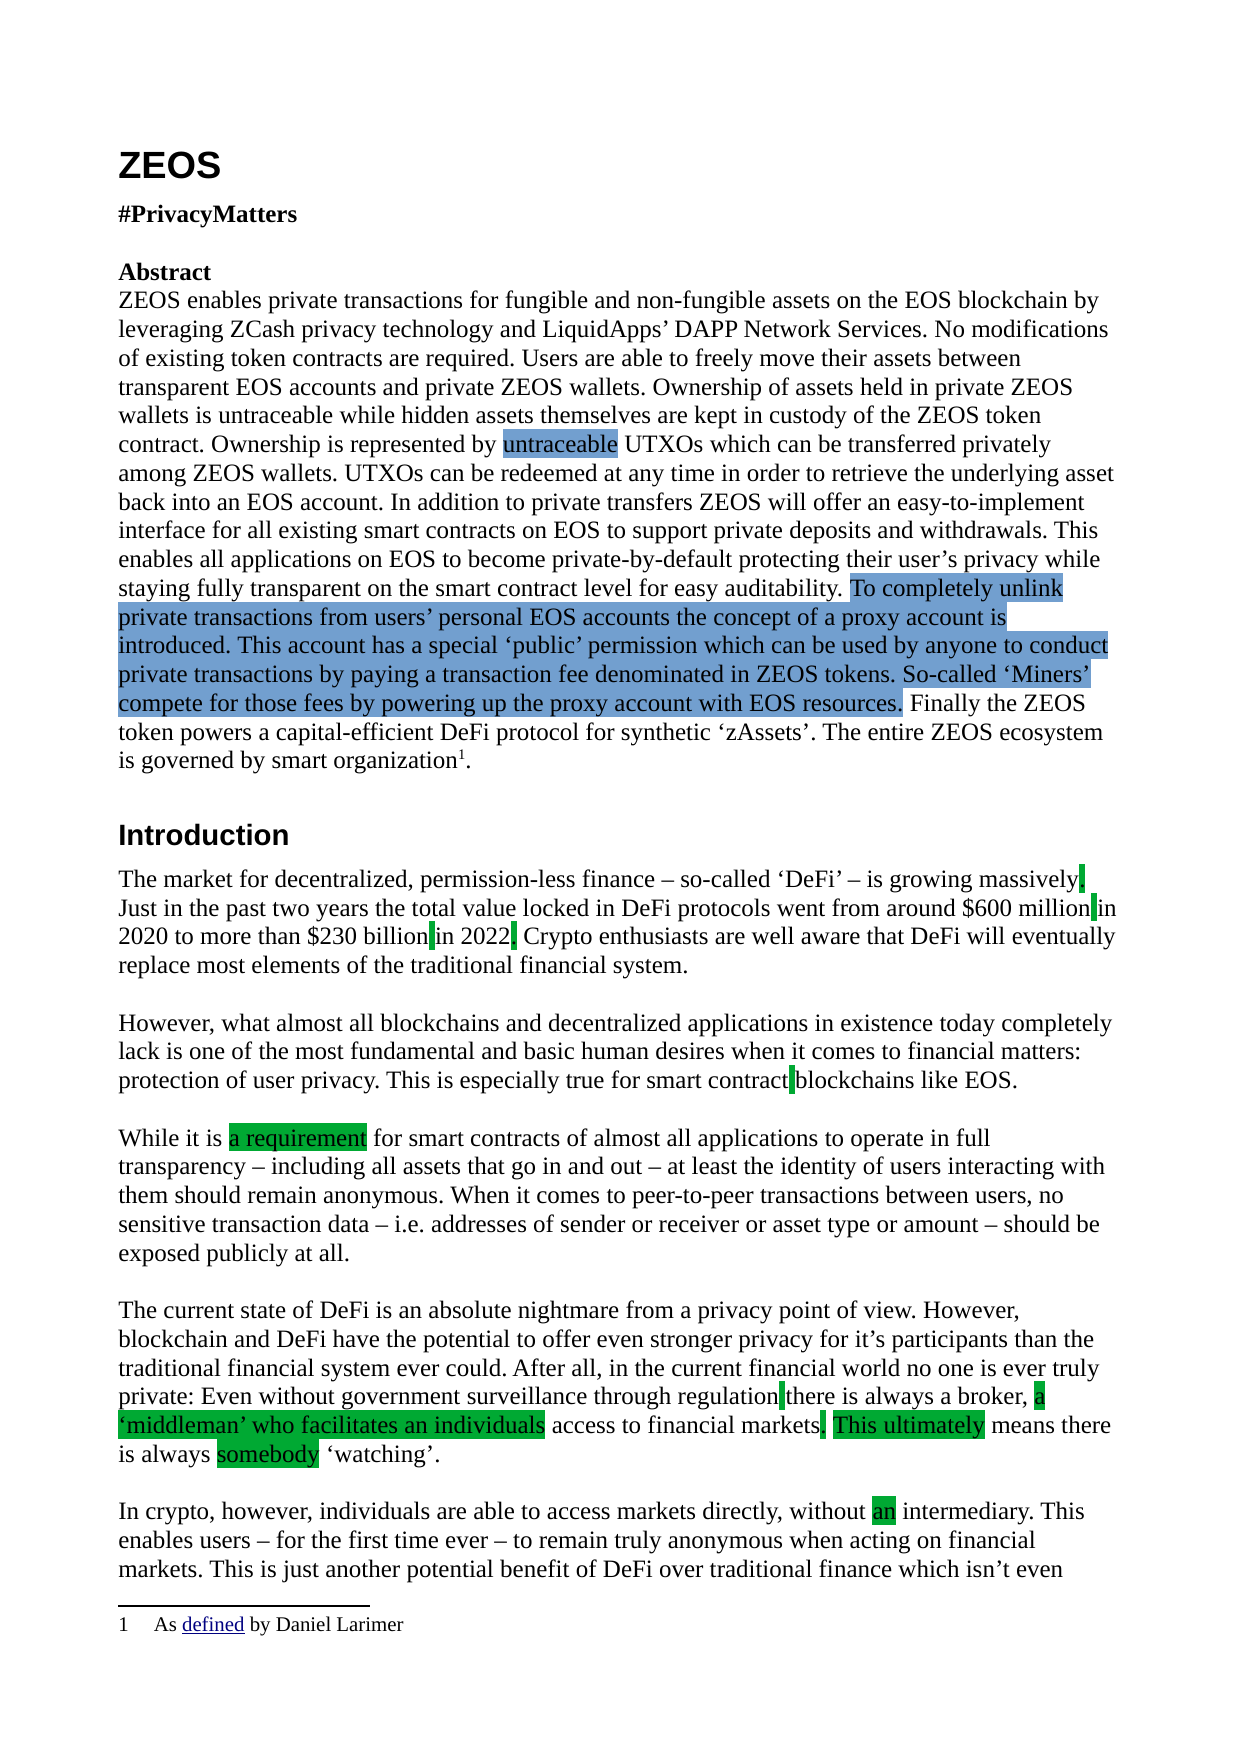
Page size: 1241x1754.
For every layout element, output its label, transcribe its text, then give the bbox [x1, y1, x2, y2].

text Abstract [118, 257, 1122, 286]
text The current state of DeFi is an absolute nightmare from a privacy point of view. However, blockchain and DeFi have the potential to offer even stronger privacy for it’s participants than the traditional financial system ever could. After all, in the current financial world no one is ever truly private: Even without government surveillance through regulation there is always a broker, a ‘middleman’ who facilitates an individuals access to financial markets. This ultimately means there is always somebody ‘watching’. [118, 1295, 1122, 1468]
text #PrivacyMatters [118, 199, 1122, 228]
text However, what almost all blockchains and decentralized applications in existence today completely lack is one of the most fundamental and basic human desires when it comes to financial matters: protection of user privacy. This is especially true for smart contract blockchains like EOS. [118, 1008, 1122, 1094]
text As defined by Daniel Larimer [118, 1612, 1122, 1636]
text While it is a requirement for smart contracts of almost all applications to operate in full transparency – including all assets that go in and out – at least the identity of users interacting with them should remain anonymous. When it comes to peer-to-peer transactions between users, no sensitive transaction data – i.e. addresses of sender or receiver or asset type or amount – should be exposed publicly at all. [118, 1123, 1122, 1266]
text ZEOS enables private transactions for fungible and non-fungible assets on the EOS blockchain by leveraging ZCash privacy technology and LiquidApps’ DAPP Network Services. No modifications of existing token contracts are required. Users are able to freely move their assets between transparent EOS accounts and private ZEOS wallets. Ownership of assets held in private ZEOS wallets is untraceable while hidden assets themselves are kept in custody of the ZEOS token contract. Ownership is represented by untraceable UTXOs which can be transferred privately among ZEOS wallets. UTXOs can be redeemed at any time in order to retrieve the underlying asset back into an EOS account. In addition to private transfers ZEOS will offer an easy-to-implement interface for all existing smart contracts on EOS to support private deposits and withdrawals. This enables all applications on EOS to become private-by-default protecting their user’s privacy while staying fully transparent on the smart contract level for easy auditability. To completely unlink private transactions from users’ personal EOS accounts the concept of a proxy account is introduced. This account has a special ‘public’ permission which can be used by anyone to conduct private transactions by paying a transaction fee denominated in ZEOS tokens. So-called ‘Miners’ compete for those fees by powering up the proxy account with EOS resources. Finally the ZEOS token powers a capital-efficient DeFi protocol for synthetic ‘zAssets’. The entire ZEOS ecosystem is governed by smart organization. [118, 286, 1122, 774]
text The market for decentralized, permission-less finance – so-called ‘DeFi’ – is growing massively. Just in the past two years the total value locked in DeFi protocols went from around $600 million in 2020 to more than $230 billion in 2022. Crypto enthusiasts are well aware that DeFi will eventually replace most elements of the traditional financial system. [118, 864, 1122, 979]
subtitle ZEOS [118, 143, 1122, 187]
subtitle Introduction [118, 818, 1122, 851]
text In crypto, however, individuals are able to access markets directly, without an intermediary. This enables users – for the first time ever – to remain truly anonymous when acting on financial markets. This is just another potential benefit of DeFi over traditional finance which isn’t even [118, 1496, 1122, 1583]
